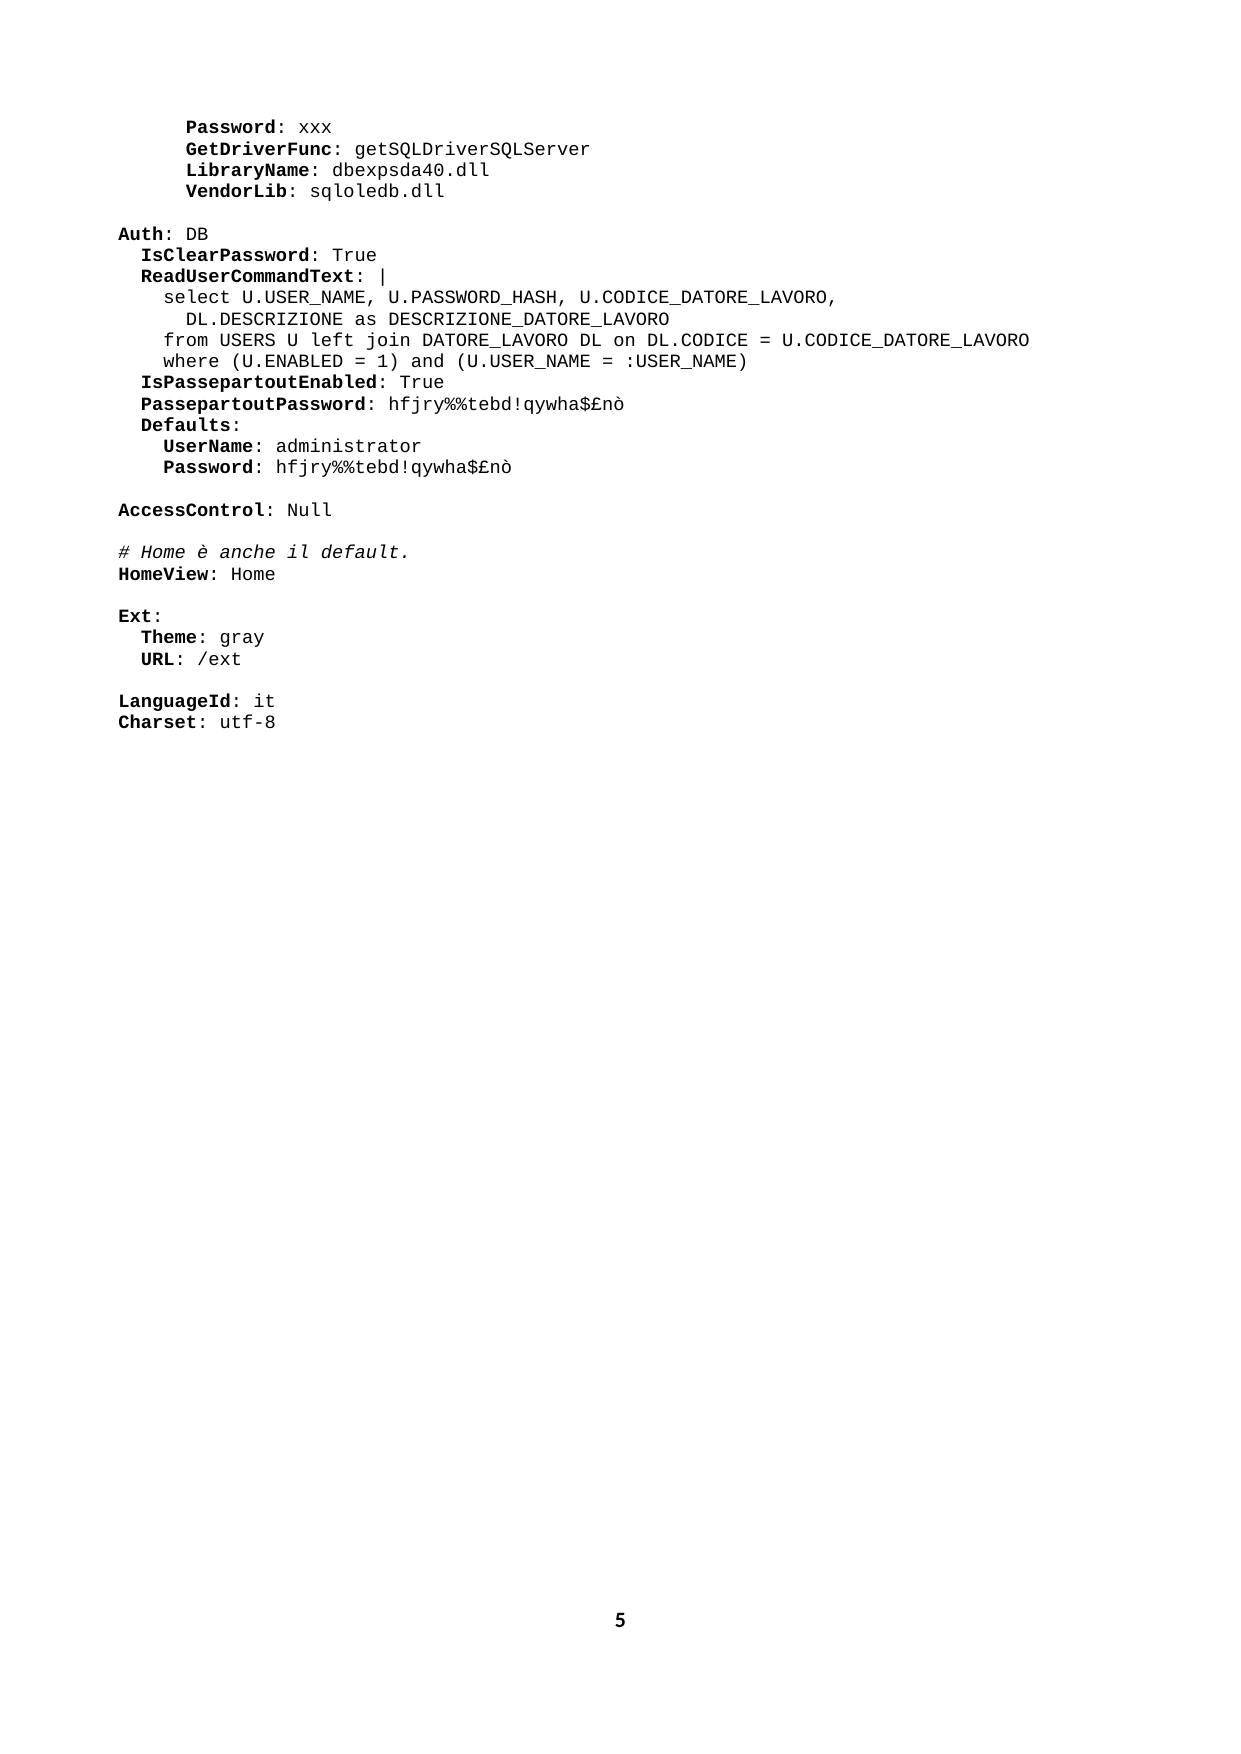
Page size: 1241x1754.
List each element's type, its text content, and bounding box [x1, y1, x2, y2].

text IsPassepartoutEnabled: True [118, 373, 1122, 394]
text ReadUserCommandText: | [118, 267, 1122, 288]
text AccessControl: Null [118, 501, 1122, 522]
text # Home è anche il default. [118, 543, 1122, 564]
text where (U.ENABLED = 1) and (U.USER_NAME = :USER_NAME) [118, 352, 1122, 373]
text Defaults: [118, 416, 1122, 437]
text Auth: DB [118, 224, 1122, 246]
text Theme: gray [118, 628, 1122, 649]
text Password: hfjry%%tebd!qywha$£nò [118, 458, 1122, 479]
text from USERS U left join DATORE_LAVORO DL on DL.CODICE = U.CODICE_DATORE_LAVORO [118, 331, 1122, 352]
text Ext: [118, 607, 1122, 628]
text DL.DESCRIZIONE as DESCRIZIONE_DATORE_LAVORO [118, 309, 1122, 331]
text URL: /ext [118, 649, 1122, 671]
text Password: xxx [118, 118, 1122, 139]
text LibraryName: dbexpsda40.dll [118, 161, 1122, 182]
text LanguageId: it [118, 692, 1122, 713]
text GetDriverFunc: getSQLDriverSQLServer [118, 139, 1122, 161]
text select U.USER_NAME, U.PASSWORD_HASH, U.CODICE_DATORE_LAVORO, [118, 288, 1122, 309]
text Charset: utf-8 [118, 713, 1122, 734]
text VendorLib: sqloledb.dll [118, 182, 1122, 203]
text UserName: administrator [118, 437, 1122, 458]
text PassepartoutPassword: hfjry%%tebd!qywha$£nò [118, 394, 1122, 416]
text HomeView: Home [118, 564, 1122, 586]
text IsClearPassword: True [118, 246, 1122, 267]
